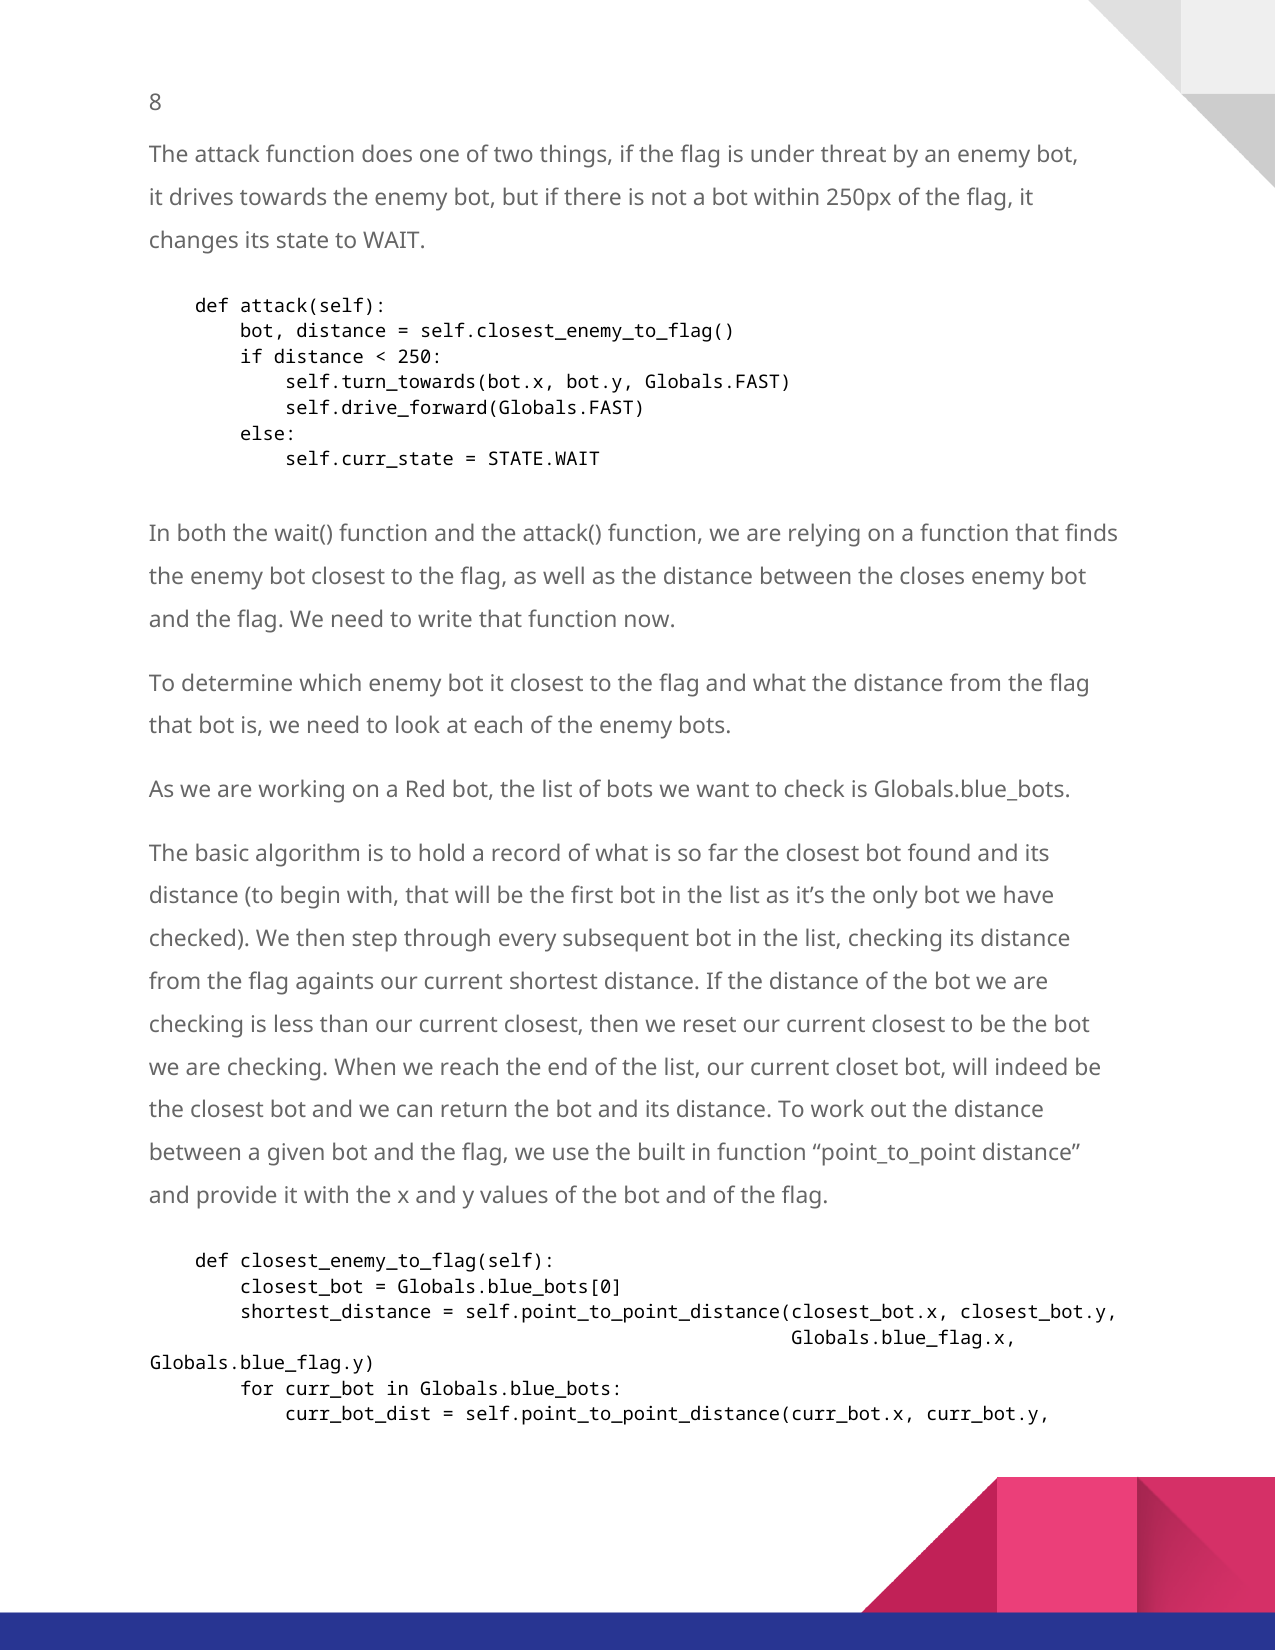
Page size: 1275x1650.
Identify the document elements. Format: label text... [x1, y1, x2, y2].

text self.drive_forward(Globals.FAST) [150, 394, 1125, 420]
text def attack(self): [150, 292, 1125, 318]
text for curr_bot in Globals.blue_bots: [150, 1375, 1125, 1401]
text self.turn_towards(bot.x, bot.y, Globals.FAST) [150, 369, 1125, 394]
text shortest_distance = self.point_to_point_distance(closest_bot.x, closest_bot.y, [150, 1298, 1125, 1324]
text closest_bot = Globals.blue_bots[0] [150, 1273, 1125, 1298]
text As we are working on a Red bot, the list of bots we want to check is Globals.blue_bots. [148, 773, 1125, 804]
text Globals.blue_flag.x, Globals.blue_flag.y) [150, 1324, 1125, 1375]
text self.curr_state = STATE.WAIT [150, 445, 1125, 471]
text To determine which enemy bot it closest to the flag and what the distance from the flag that bot is, we need to look at each of the enemy bots. [148, 666, 1125, 741]
text bot, distance = self.closest_enemy_to_flag() [150, 318, 1125, 343]
text curr_bot_dist = self.point_to_point_distance(curr_bot.x, curr_bot.y, [150, 1401, 1125, 1426]
text In both the wait() function and the attack() function, we are relying on a function that finds the enemy bot closest to the flag, as well as the distance between the closes enemy bot and the flag. We need to write that function now. [148, 517, 1125, 634]
text if distance < 250: [150, 343, 1125, 369]
text The basic algorithm is to hold a record of what is so far the closest bot found and its distance (to begin with, that will be the first bot in the list as it’s the only bot we have checked). We then step through every subsequent bot in the list, checking its distance from the flag againts our current shortest distance. If the distance of the bot we are checking is less than our current closest, then we reset our current closest to be the bot we are checking. When we reach the end of the list, our current closet bot, will indeed be the closest bot and we can return the bot and its distance. To work out the distance between a given bot and the flag, we use the built in function “point_to_point distance” and provide it with the x and y values of the bot and of the flag. [148, 837, 1125, 1210]
text else: [150, 420, 1125, 445]
text def closest_enemy_to_flag(self): [150, 1247, 1125, 1273]
text The attack function does one of two things, if the flag is under threat by an enemy bot, it drives towards the enemy bot, but if there is not a bot within 250px of the flag, it changes its state to WAIT. [148, 138, 1125, 255]
